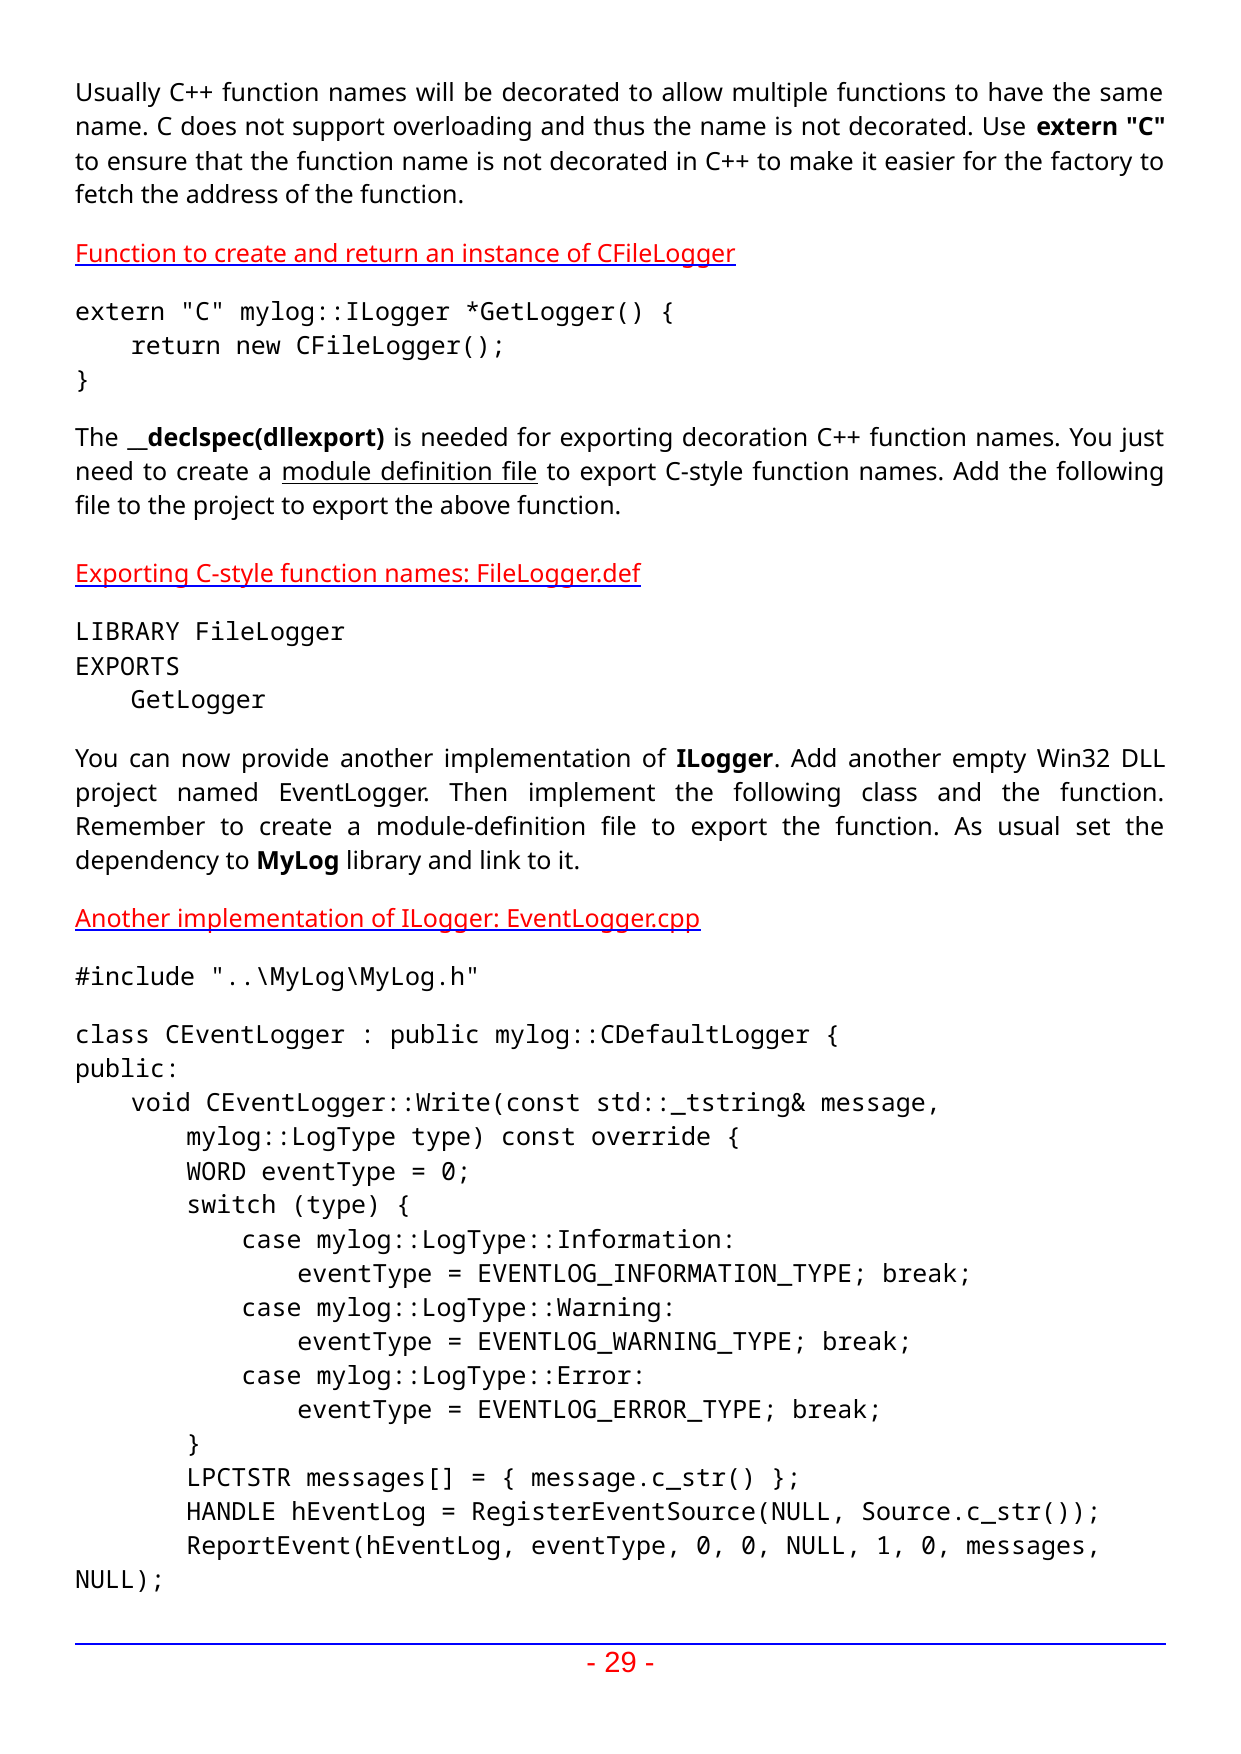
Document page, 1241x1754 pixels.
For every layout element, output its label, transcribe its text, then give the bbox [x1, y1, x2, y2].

text HANDLE hEventLog = RegisterEventSource(NULL, Source.c_str()); [75, 1494, 1166, 1528]
text GetLogger [75, 682, 1166, 716]
text Function to create and return an instance of CFileLogger [75, 235, 1166, 269]
text You can now provide another implementation of ILogger. Add another empty Win32 DLL project named EventLogger. Then implement the following class and the function. Remember to create a module-definition file to export the function. As usual set the dependency to MyLog library and link to it. [75, 740, 1166, 877]
text return new CFileLogger(); [75, 327, 1166, 362]
text #include "..\MyLog\MyLog.h" [75, 959, 1166, 993]
text Usually C++ function names will be decorated to allow multiple functions to have the same name. C does not support overloading and thus the name is not decorated. Use extern "C" to ensure that the function name is not decorated in C++ to make it easier for the factory to fetch the address of the function. [75, 75, 1166, 211]
text Exporting C-style function names: FileLogger.def [75, 556, 1166, 590]
text case mylog::LogType::Error: [75, 1357, 1166, 1392]
text } [75, 1426, 1166, 1460]
text WORD eventType = 0; [75, 1153, 1166, 1187]
text switch (type) { [75, 1187, 1166, 1221]
text public: [75, 1051, 1166, 1085]
text extern "C" mylog::ILogger *GetLogger() { [75, 293, 1166, 327]
text case mylog::LogType::Information: [75, 1221, 1166, 1255]
text Another implementation of ILogger: EventLogger.cpp [75, 901, 1166, 935]
text The __declspec(dllexport) is needed for exporting decoration C++ function names. You just need to create a module definition file to export C-style function names. Add the following file to the project to export the above function. [75, 420, 1166, 522]
text mylog::LogType type) const override { [75, 1119, 1166, 1153]
text eventType = EVENTLOG_ERROR_TYPE; break; [75, 1392, 1166, 1426]
text eventType = EVENTLOG_WARNING_TYPE; break; [75, 1323, 1166, 1357]
text eventType = EVENTLOG_INFORMATION_TYPE; break; [75, 1255, 1166, 1289]
text LPCTSTR messages[] = { message.c_str() }; [75, 1460, 1166, 1494]
text void CEventLogger::Write(const std::_tstring& message, [75, 1085, 1166, 1119]
text case mylog::LogType::Warning: [75, 1289, 1166, 1323]
text LIBRARY FileLogger [75, 614, 1166, 648]
text ReportEvent(hEventLog, eventType, 0, 0, NULL, 1, 0, messages, NULL); [75, 1528, 1166, 1596]
text class CEventLogger : public mylog::CDefaultLogger { [75, 1017, 1166, 1051]
text EXPORTS [75, 648, 1166, 682]
text } [75, 362, 1166, 396]
